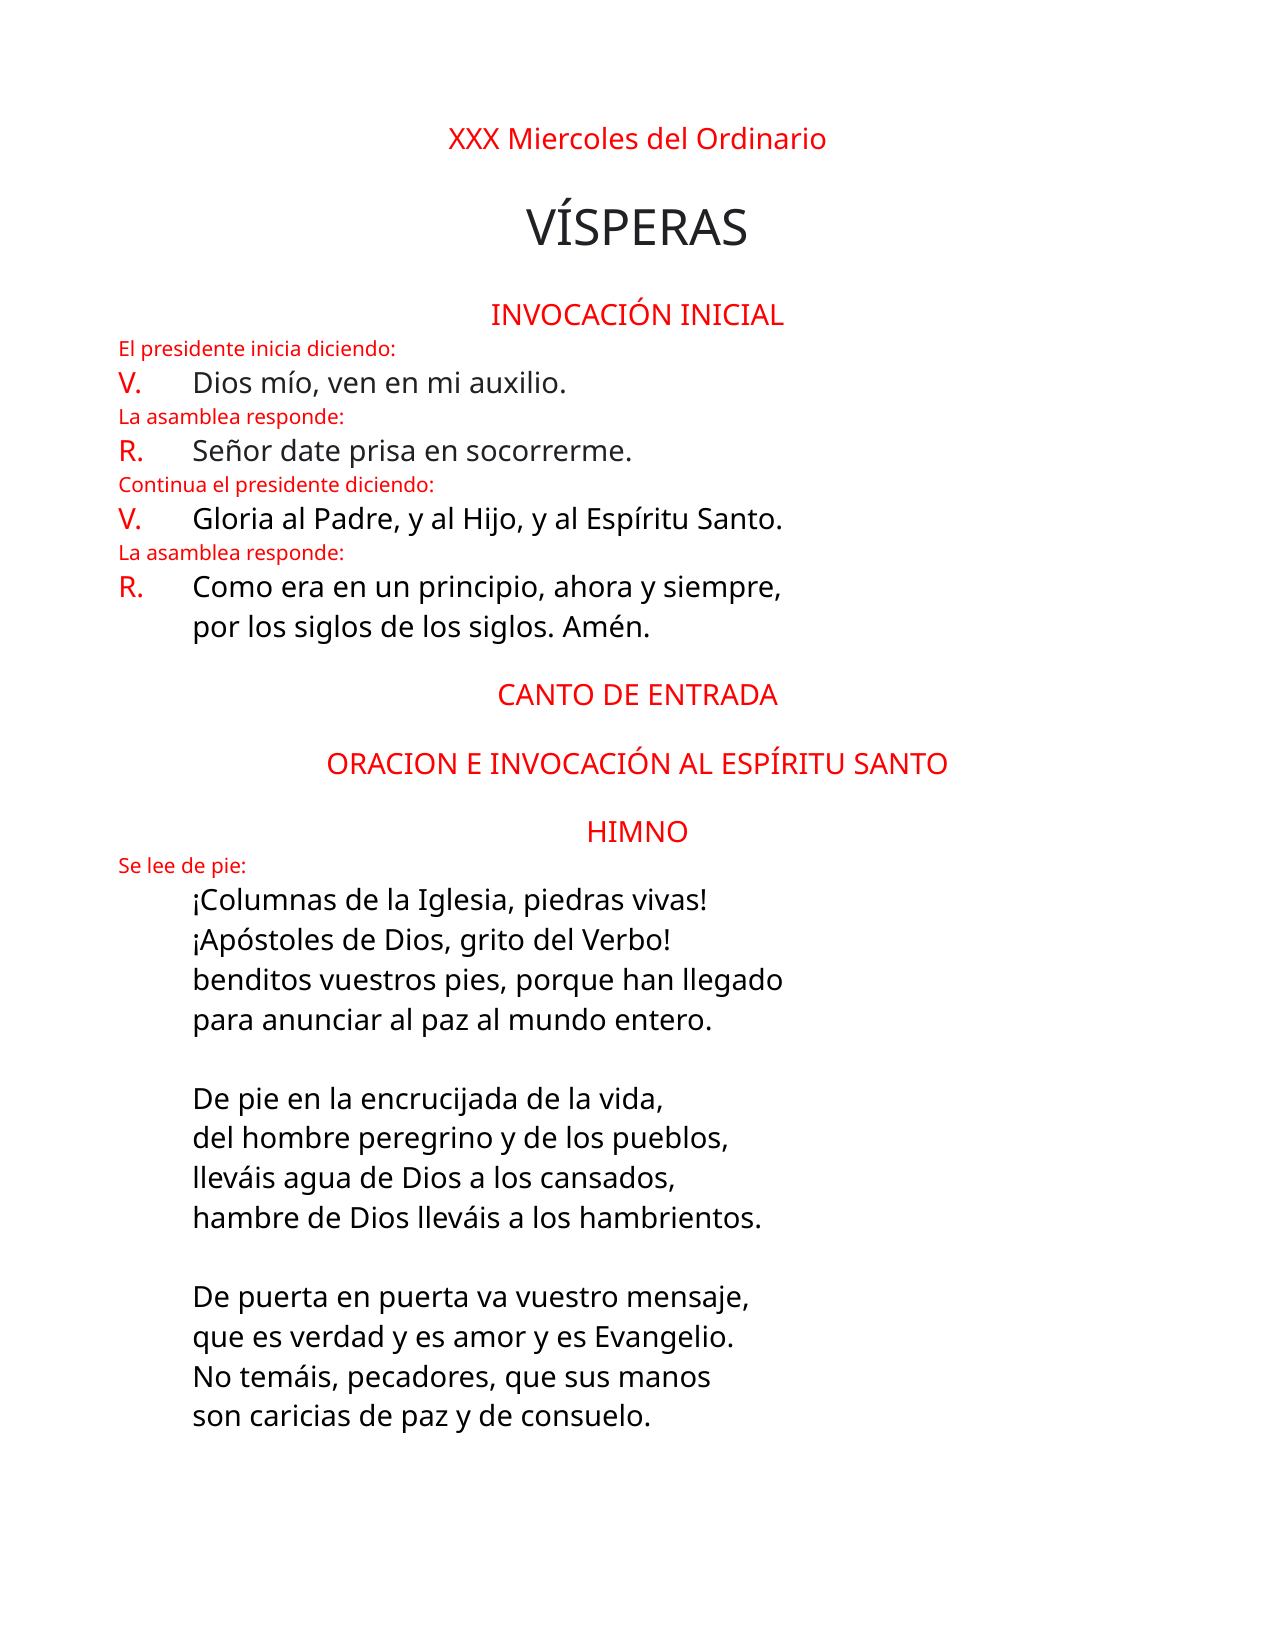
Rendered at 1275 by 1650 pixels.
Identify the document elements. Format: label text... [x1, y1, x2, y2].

text ORACION E INVOCACIÓN AL ESPÍRITU SANTO [118, 743, 1157, 783]
text ¡Columnas de la Iglesia, piedras vivas! ¡Apóstoles de Dios, grito del Verbo! benditos vuestros pies, porque han llegado para anunciar al paz al mundo entero. [118, 880, 1157, 1038]
text VÍSPERAS [118, 192, 1157, 260]
text XXX Miercoles del Ordinario [118, 118, 1157, 158]
text De puerta en puerta va vuestro mensaje, que es verdad y es amor y es Evangelio. No temáis, pecadores, que sus manos son caricias de paz y de consuelo. [118, 1277, 1157, 1435]
text La asamblea responde: R. Como era en un principio, ahora y siempre, por los siglos de los siglos. Amén. [118, 538, 1157, 646]
text Continua el presidente diciendo: [118, 470, 1157, 498]
text De pie en la encrucijada de la vida, del hombre peregrino y de los pueblos, lleváis agua de Dios a los cansados, hambre de Dios lleváis a los hambrientos. [118, 1078, 1157, 1237]
text El presidente inicia diciendo: [118, 334, 1157, 362]
text Se lee de pie: [118, 851, 1157, 880]
text CANTO DE ENTRADA [118, 675, 1157, 714]
text INVOCACIÓN INICIAL [118, 294, 1157, 334]
text HIMNO [118, 812, 1157, 851]
text V. Dios mío, ven en mi auxilio. [118, 362, 1157, 402]
text La asamblea responde: [118, 402, 1157, 430]
text V. Gloria al Padre, y al Hijo, y al Espíritu Santo. [118, 498, 1157, 538]
text R. Señor date prisa en socorrerme. [118, 430, 1157, 470]
